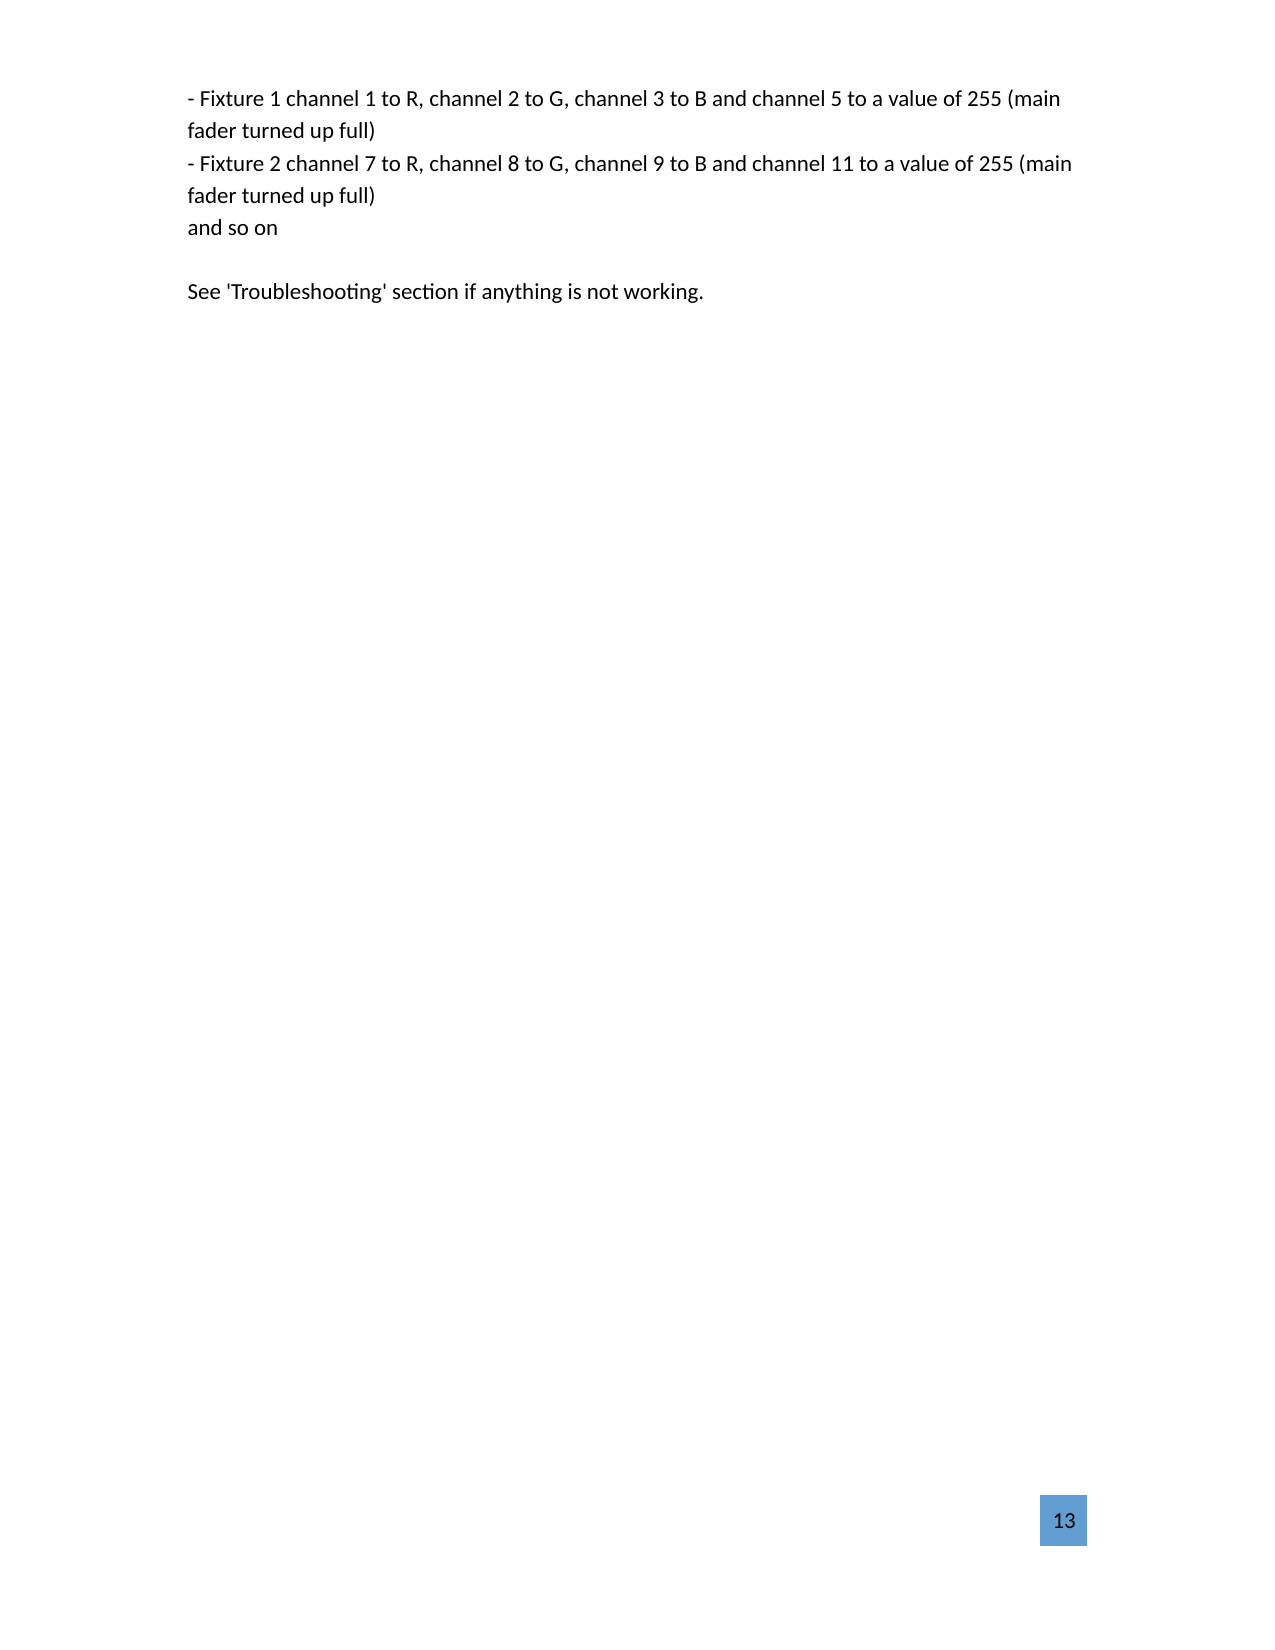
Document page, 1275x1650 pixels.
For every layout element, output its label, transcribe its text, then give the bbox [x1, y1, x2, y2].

text and so on [187, 213, 1087, 241]
text - Fixture 1 channel 1 to R, channel 2 to G, channel 3 to B and channel 5 to a value of 255 (main fader turned up full) [187, 84, 1087, 144]
text - Fixture 2 channel 7 to R, channel 8 to G, channel 9 to B and channel 11 to a value of 255 (main fader turned up full) [187, 149, 1087, 209]
text See 'Troubleshooting' section if anything is not working. [187, 277, 1087, 306]
